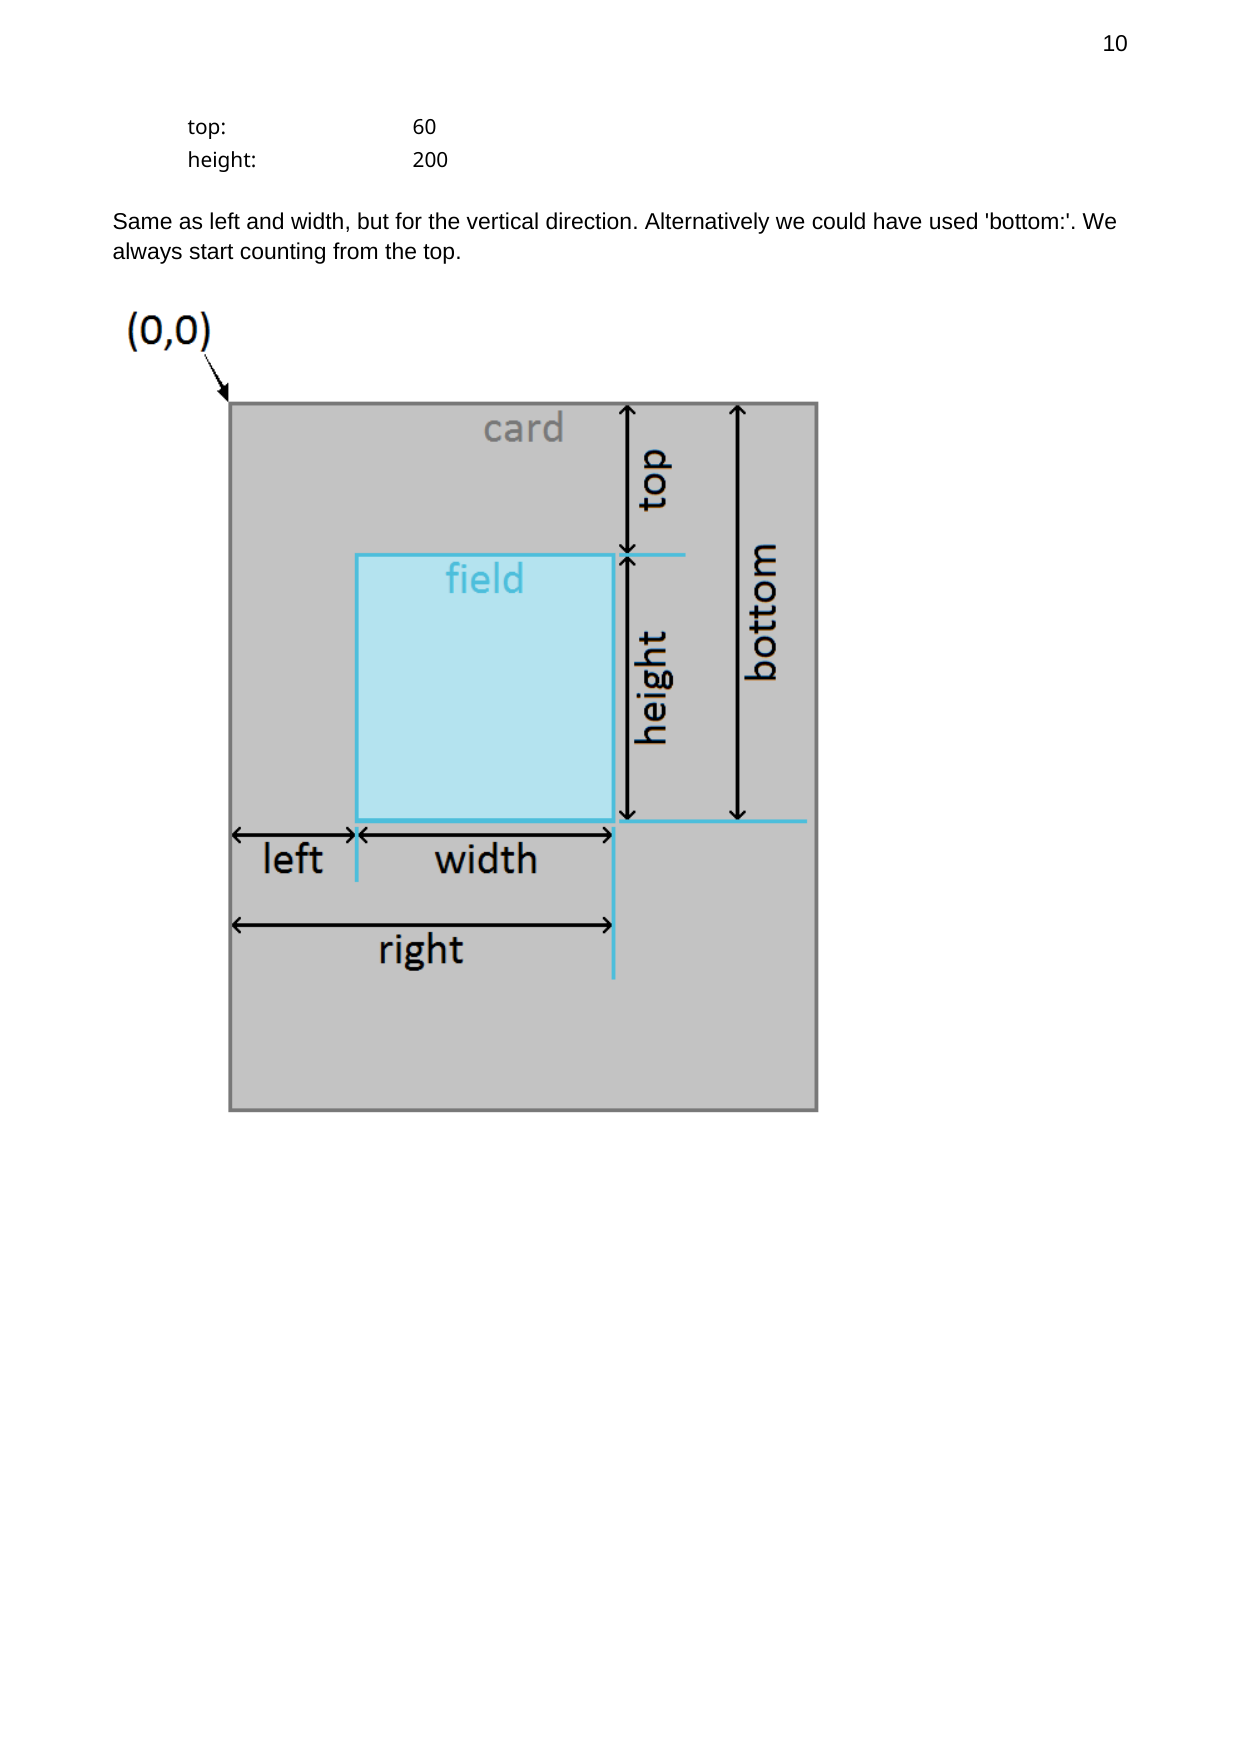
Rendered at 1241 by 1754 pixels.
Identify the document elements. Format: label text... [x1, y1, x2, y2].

text height: 200 [112, 145, 1128, 173]
text Same as left and width, but for the vertical direction. Alternatively we could have used 'bottom:'. We always start counting from the top. [112, 208, 1128, 264]
picture [112, 298, 851, 1151]
text top: 60 [112, 112, 1128, 141]
